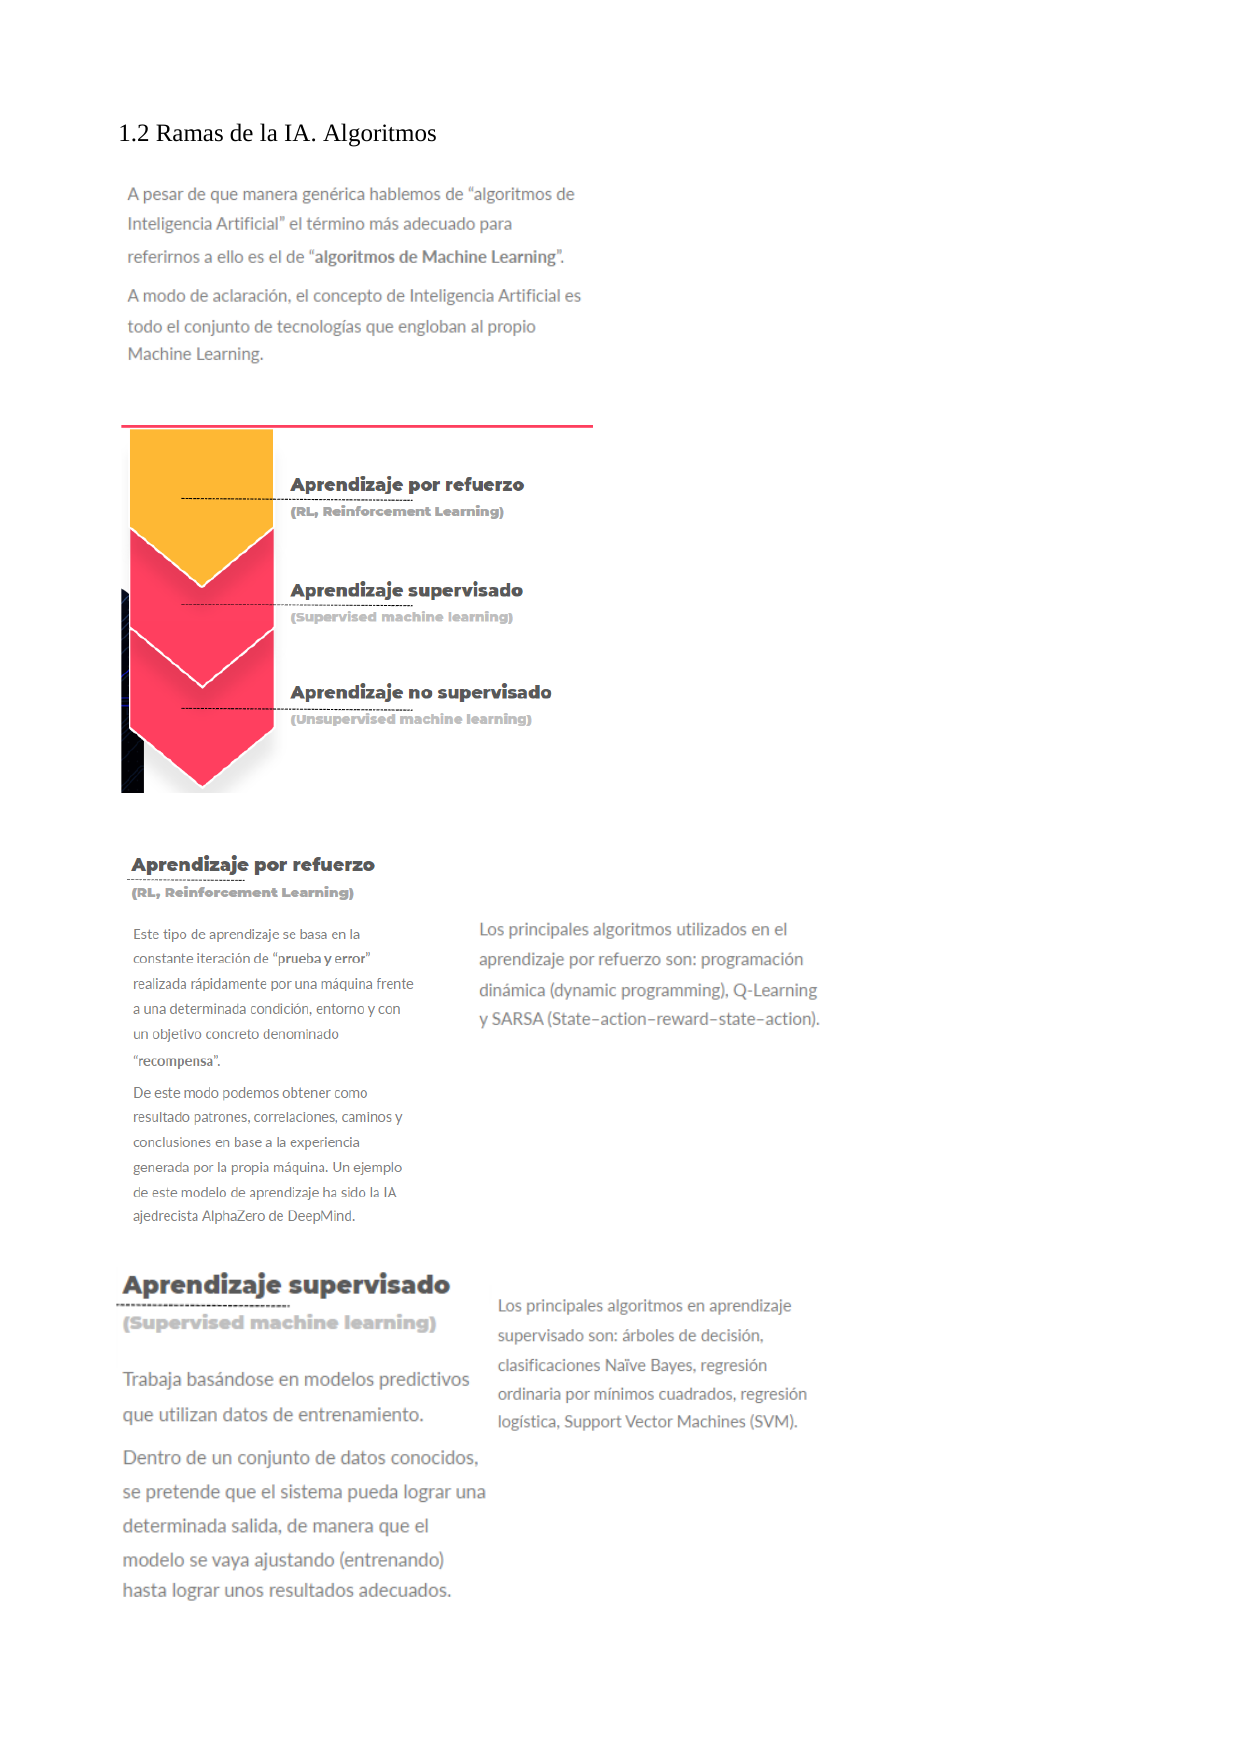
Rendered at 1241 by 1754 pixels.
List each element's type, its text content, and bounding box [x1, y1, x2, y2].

picture [121, 425, 593, 793]
picture [116, 1267, 823, 1621]
picture [119, 175, 621, 400]
picture [126, 852, 434, 1238]
text 1.2 Ramas de la IA. Algoritmos [118, 118, 1122, 147]
picture [472, 909, 856, 1048]
